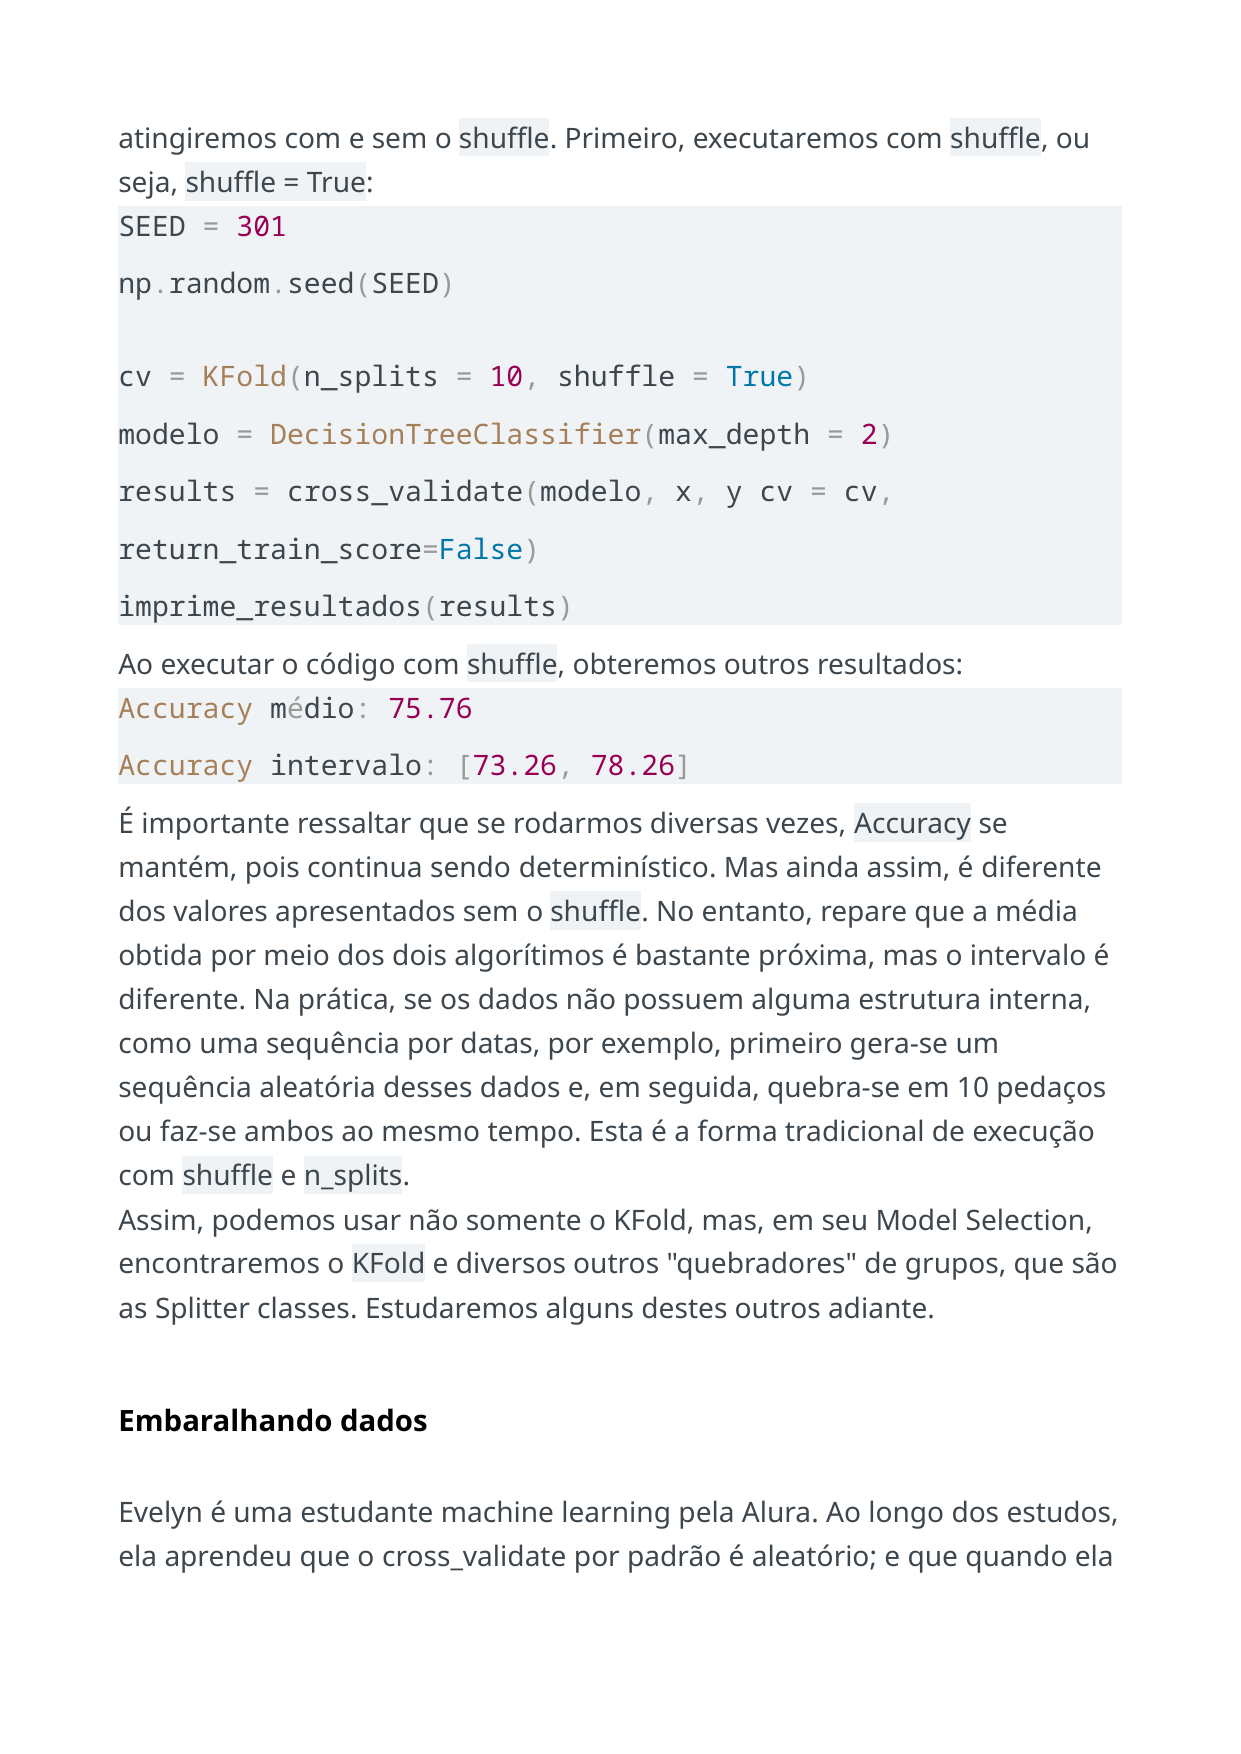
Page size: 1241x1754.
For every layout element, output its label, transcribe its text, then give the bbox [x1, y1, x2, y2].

text atingiremos com e sem o shuffle. Primeiro, executaremos com shuffle, ou seja, shuffle = True: [118, 118, 1122, 201]
text results = cross_validate(modelo, x, y cv = cv, return_train_score=False) [118, 472, 1122, 567]
text modelo = DecisionTreeClassifier(max_depth = 2) [118, 414, 1122, 452]
text Accuracy médio: 75.76 [118, 688, 1122, 727]
text imprime_resultados(results) [118, 587, 1122, 625]
subtitle Embaralhando dados [118, 1400, 1122, 1440]
text É importante ressaltar que se rodarmos diversas vezes, Accuracy se mantém, pois continua sendo determinístico. Mas ainda assim, é diferente dos valores apresentados sem o shuffle. No entanto, repare que a média obtida por meio dos dois algorítimos é bastante próxima, mas o intervalo é diferente. Na prática, se os dados não possuem alguma estrutura interna, como uma sequência por datas, por exemplo, primeiro gera-se um sequência aleatória desses dados e, em seguida, quebra-se em 10 pedaços ou faz-se ambos ao mesmo tempo. Esta é a forma tradicional de execução com shuffle e n_splits. [118, 803, 1122, 1194]
text Accuracy intervalo: [73.26, 78.26] [118, 746, 1122, 784]
text np.random.seed(SEED) [118, 264, 1122, 302]
text Evelyn é uma estudante machine learning pela Alura. Ao longo dos estudos, ela aprendeu que o cross_validate por padrão é aleatório; e que quando ela [118, 1453, 1122, 1575]
text cv = KFold(n_splits = 10, shuffle = True) [118, 357, 1122, 395]
text SEED = 301 [118, 206, 1122, 244]
text Ao executar o código com shuffle, obteremos outros resultados: [118, 644, 1122, 682]
text Assim, podemos usar não somente o KFold, mas, em seu Model Selection, encontraremos o KFold e diversos outros "quebradores" de grupos, que são as Splitter classes. Estudaremos alguns destes outros adiante. [118, 1200, 1122, 1326]
